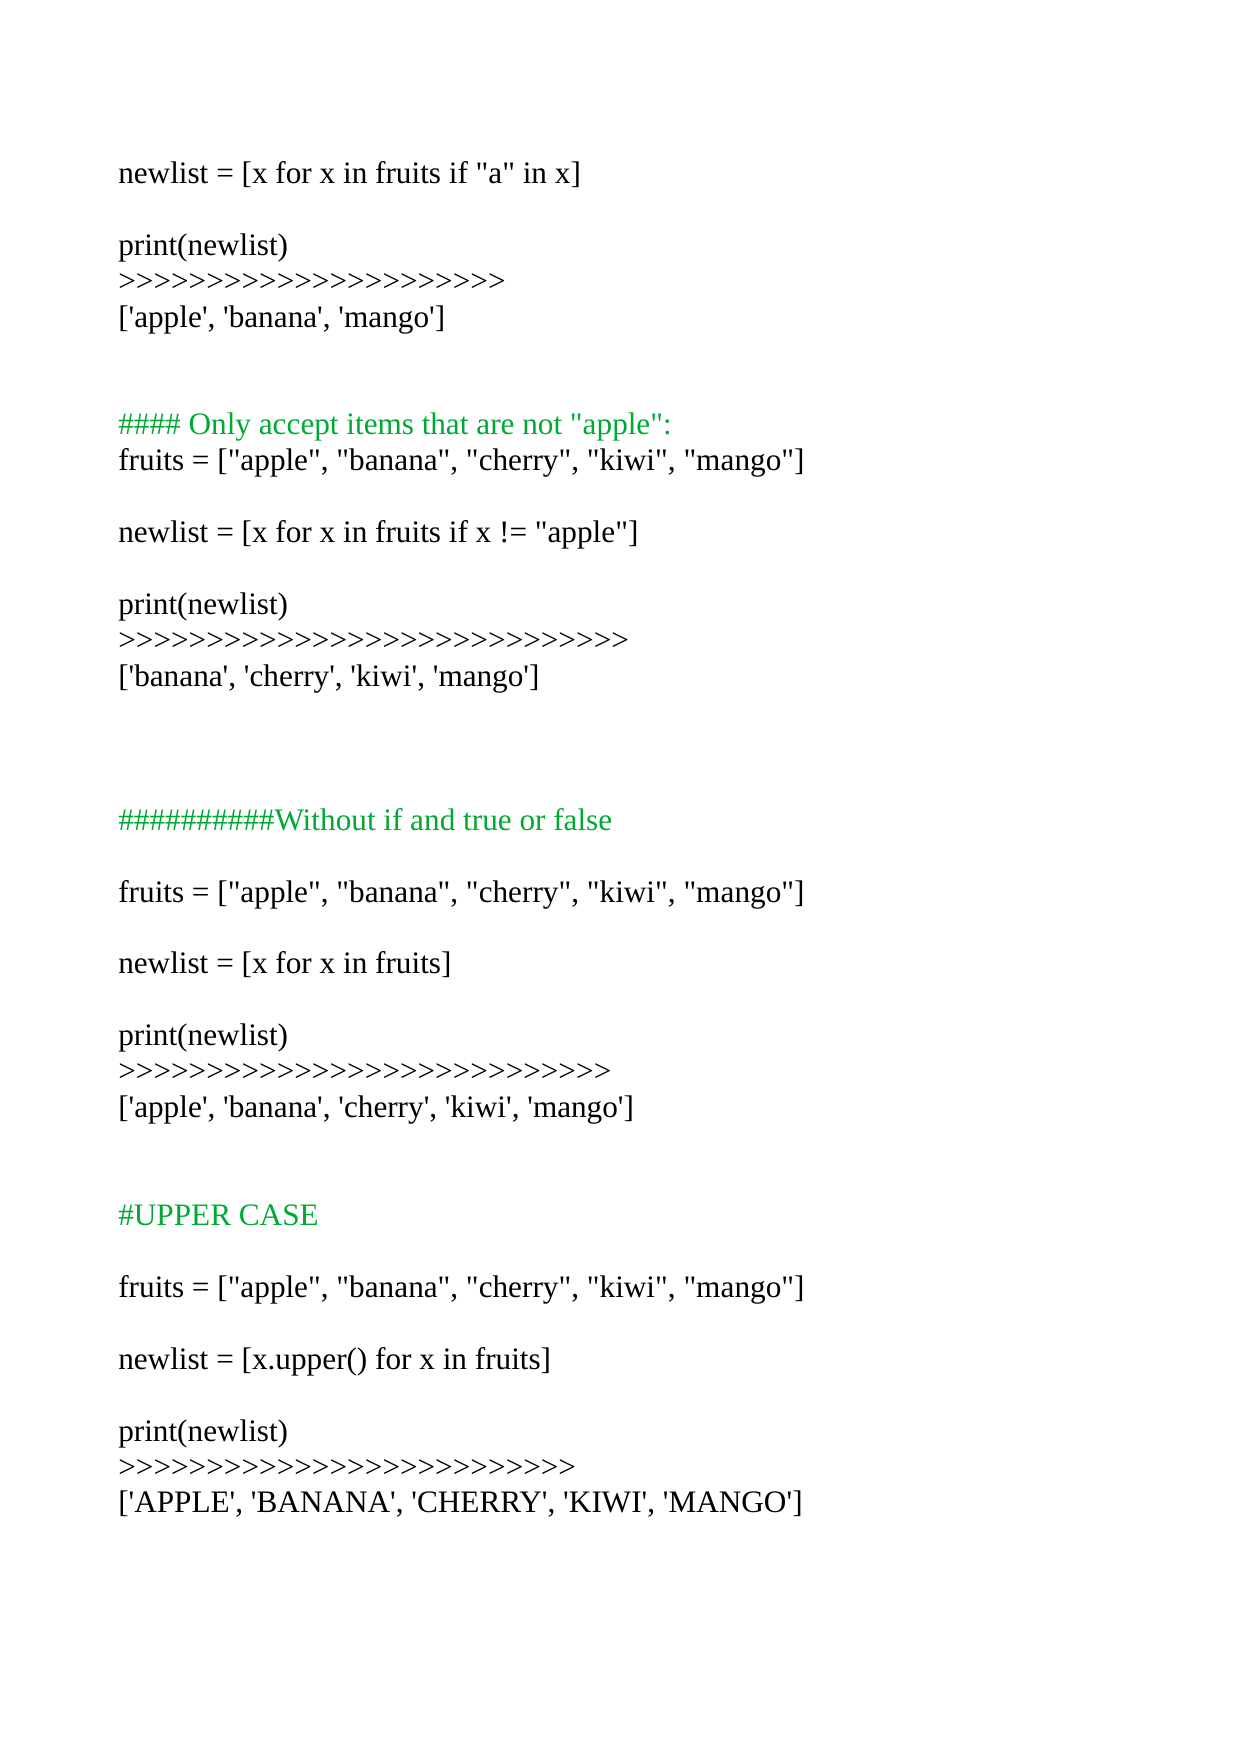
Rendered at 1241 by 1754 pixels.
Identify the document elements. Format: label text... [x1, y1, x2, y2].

text print(newlist) [118, 1017, 1122, 1052]
text ['banana', 'cherry', 'kiwi', 'mango'] [118, 657, 1122, 693]
text fruits = ["apple", "banana", "cherry", "kiwi", "mango"] [118, 1268, 1122, 1304]
text newlist = [x for x in fruits if x != "apple"] [118, 513, 1122, 549]
text print(newlist) [118, 1412, 1122, 1448]
text newlist = [x for x in fruits] [118, 945, 1122, 981]
text fruits = ["apple", "banana", "cherry", "kiwi", "mango"] [118, 873, 1122, 909]
text #UPPER CASE [118, 1196, 1122, 1232]
text >>>>>>>>>>>>>>>>>>>>>>>>>>>> [118, 1052, 1122, 1088]
text ['APPLE', 'BANANA', 'CHERRY', 'KIWI', 'MANGO'] [118, 1484, 1122, 1520]
text print(newlist) [118, 226, 1122, 262]
text >>>>>>>>>>>>>>>>>>>>>> [118, 262, 1122, 298]
text newlist = [x.upper() for x in fruits] [118, 1340, 1122, 1376]
text ##########Without if and true or false [118, 801, 1122, 837]
text newlist = [x for x in fruits if "a" in x] [118, 154, 1122, 190]
text ['apple', 'banana', 'cherry', 'kiwi', 'mango'] [118, 1088, 1122, 1124]
text ['apple', 'banana', 'mango'] [118, 298, 1122, 334]
text >>>>>>>>>>>>>>>>>>>>>>>>>> [118, 1448, 1122, 1484]
text >>>>>>>>>>>>>>>>>>>>>>>>>>>>> [118, 621, 1122, 657]
text fruits = ["apple", "banana", "cherry", "kiwi", "mango"] [118, 442, 1122, 477]
text print(newlist) [118, 585, 1122, 621]
text #### Only accept items that are not "apple": [118, 406, 1122, 442]
